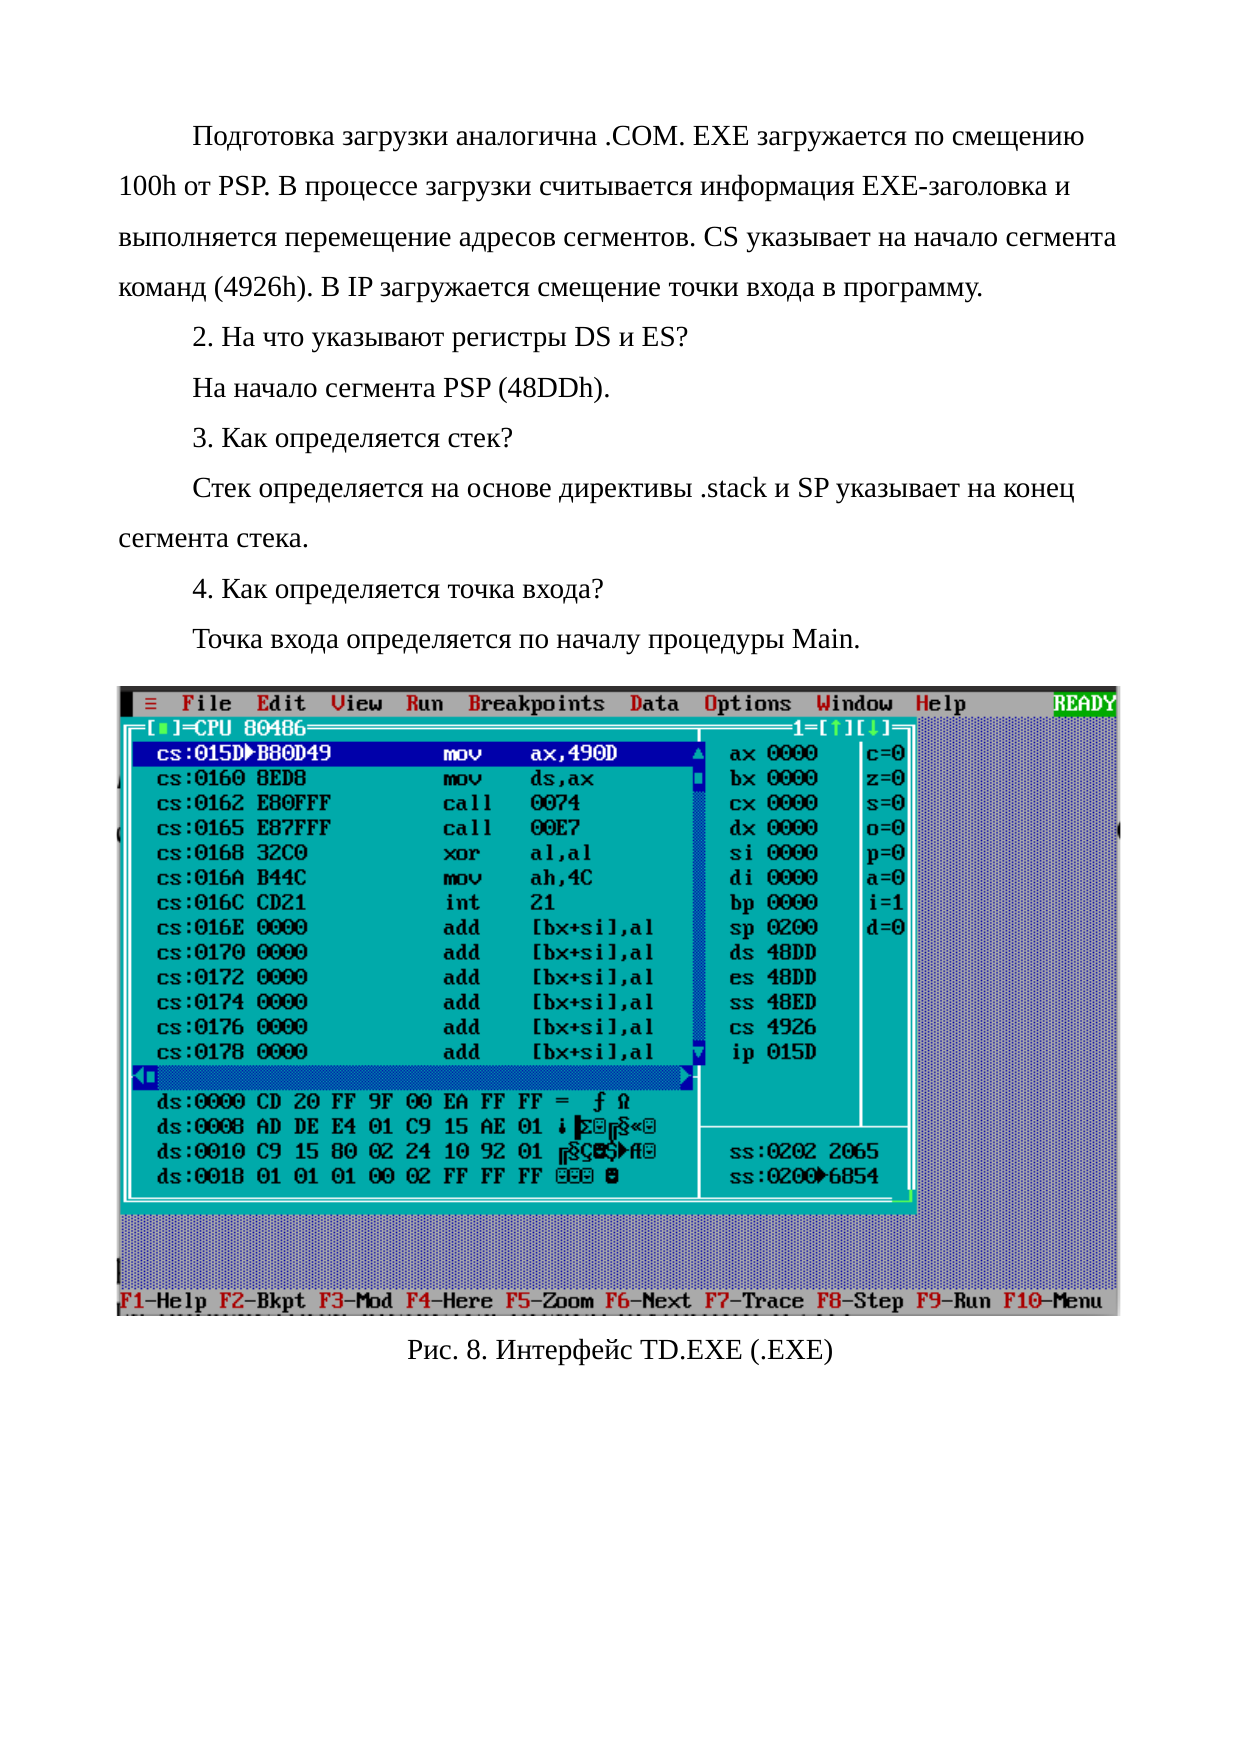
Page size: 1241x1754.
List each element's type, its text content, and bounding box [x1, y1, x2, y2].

text 2. На что указывают регистры DS и ES? [118, 319, 1122, 353]
text Рис. 8. Интерфейс TD.EXE (.EXE) [118, 672, 1122, 1366]
text Подготовка загрузки аналогична .COM. EXE загружается по смещению 100h от PSP. В процессе загрузки считывается информация EXE-заголовка и выполняется перемещение адресов сегментов. CS указывает на начало сегмента команд (4926h). В IP загружается смещение точки входа в программу. [118, 118, 1122, 303]
text 3. Как определяется стек? [118, 420, 1122, 453]
text На начало сегмента PSP (48DDh). [118, 370, 1122, 403]
text Стек определяется на основе директивы .stack и SP указывает на конец сегмента стека. [118, 470, 1122, 554]
text 4. Как определяется точка входа? [118, 571, 1122, 604]
picture [116, 686, 1121, 1316]
text Точка входа определяется по началу процедуры Main. [118, 621, 1122, 655]
